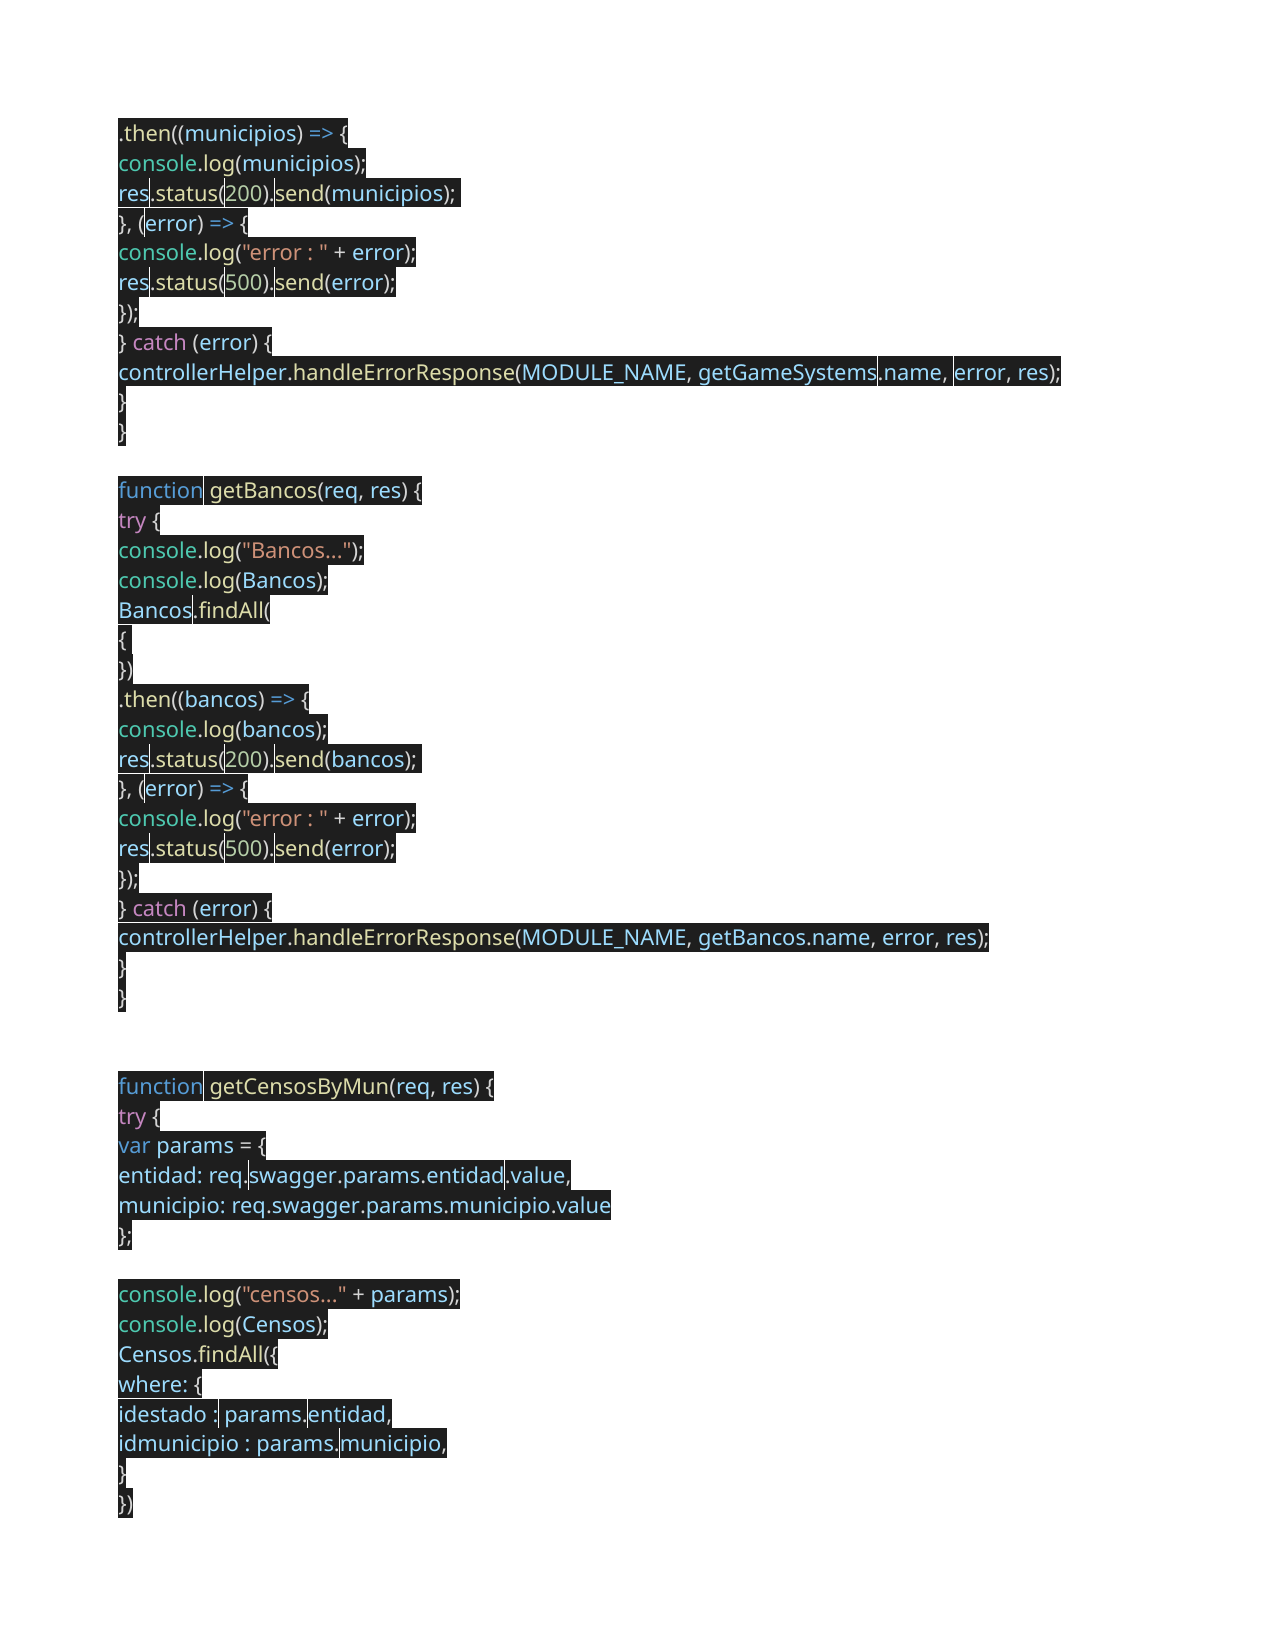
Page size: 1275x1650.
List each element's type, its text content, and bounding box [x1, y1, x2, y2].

text where: { [118, 1369, 1157, 1398]
text } [118, 1458, 1157, 1488]
text Censos.findAll({ [118, 1339, 1157, 1369]
text entidad: req.swagger.params.entidad.value, [118, 1160, 1157, 1190]
text }) [118, 1488, 1157, 1518]
text idmunicipio : params.municipio, [118, 1428, 1157, 1458]
text municipio: req.swagger.params.municipio.value [118, 1190, 1157, 1220]
text } [118, 386, 1157, 416]
text } [118, 982, 1157, 1012]
text }, (error) => { [118, 773, 1157, 803]
text console.log(Bancos); [118, 565, 1157, 595]
text res.status(500).send(error); [118, 267, 1157, 297]
text }); [118, 863, 1157, 893]
text } catch (error) { [118, 327, 1157, 356]
text var params = { [118, 1131, 1157, 1160]
text Bancos.findAll( [118, 595, 1157, 624]
text console.log(bancos); [118, 714, 1157, 744]
text .then((bancos) => { [118, 684, 1157, 714]
text controllerHelper.handleErrorResponse(MODULE_NAME, getBancos.name, error, res); [118, 922, 1157, 952]
text .then((municipios) => { [118, 118, 1157, 148]
text } catch (error) { [118, 893, 1157, 922]
text controllerHelper.handleErrorResponse(MODULE_NAME, getGameSystems.name, error, res); [118, 356, 1157, 386]
text console.log("error : " + error); [118, 803, 1157, 833]
text console.log(municipios); [118, 148, 1157, 178]
text console.log("Bancos..."); [118, 535, 1157, 565]
text res.status(500).send(error); [118, 833, 1157, 863]
text console.log("censos..." + params); [118, 1279, 1157, 1309]
text function getBancos(req, res) { [118, 476, 1157, 505]
text { [118, 624, 1157, 654]
text console.log(Censos); [118, 1309, 1157, 1339]
text console.log("error : " + error); [118, 237, 1157, 267]
text res.status(200).send(bancos); [118, 744, 1157, 773]
text }; [118, 1220, 1157, 1250]
text idestado : params.entidad, [118, 1398, 1157, 1428]
text try { [118, 505, 1157, 535]
text function getCensosByMun(req, res) { [118, 1071, 1157, 1101]
text } [118, 952, 1157, 982]
text try { [118, 1101, 1157, 1131]
text } [118, 416, 1157, 446]
text res.status(200).send(municipios); [118, 178, 1157, 207]
text }); [118, 297, 1157, 327]
text }, (error) => { [118, 207, 1157, 237]
text }) [118, 654, 1157, 684]
